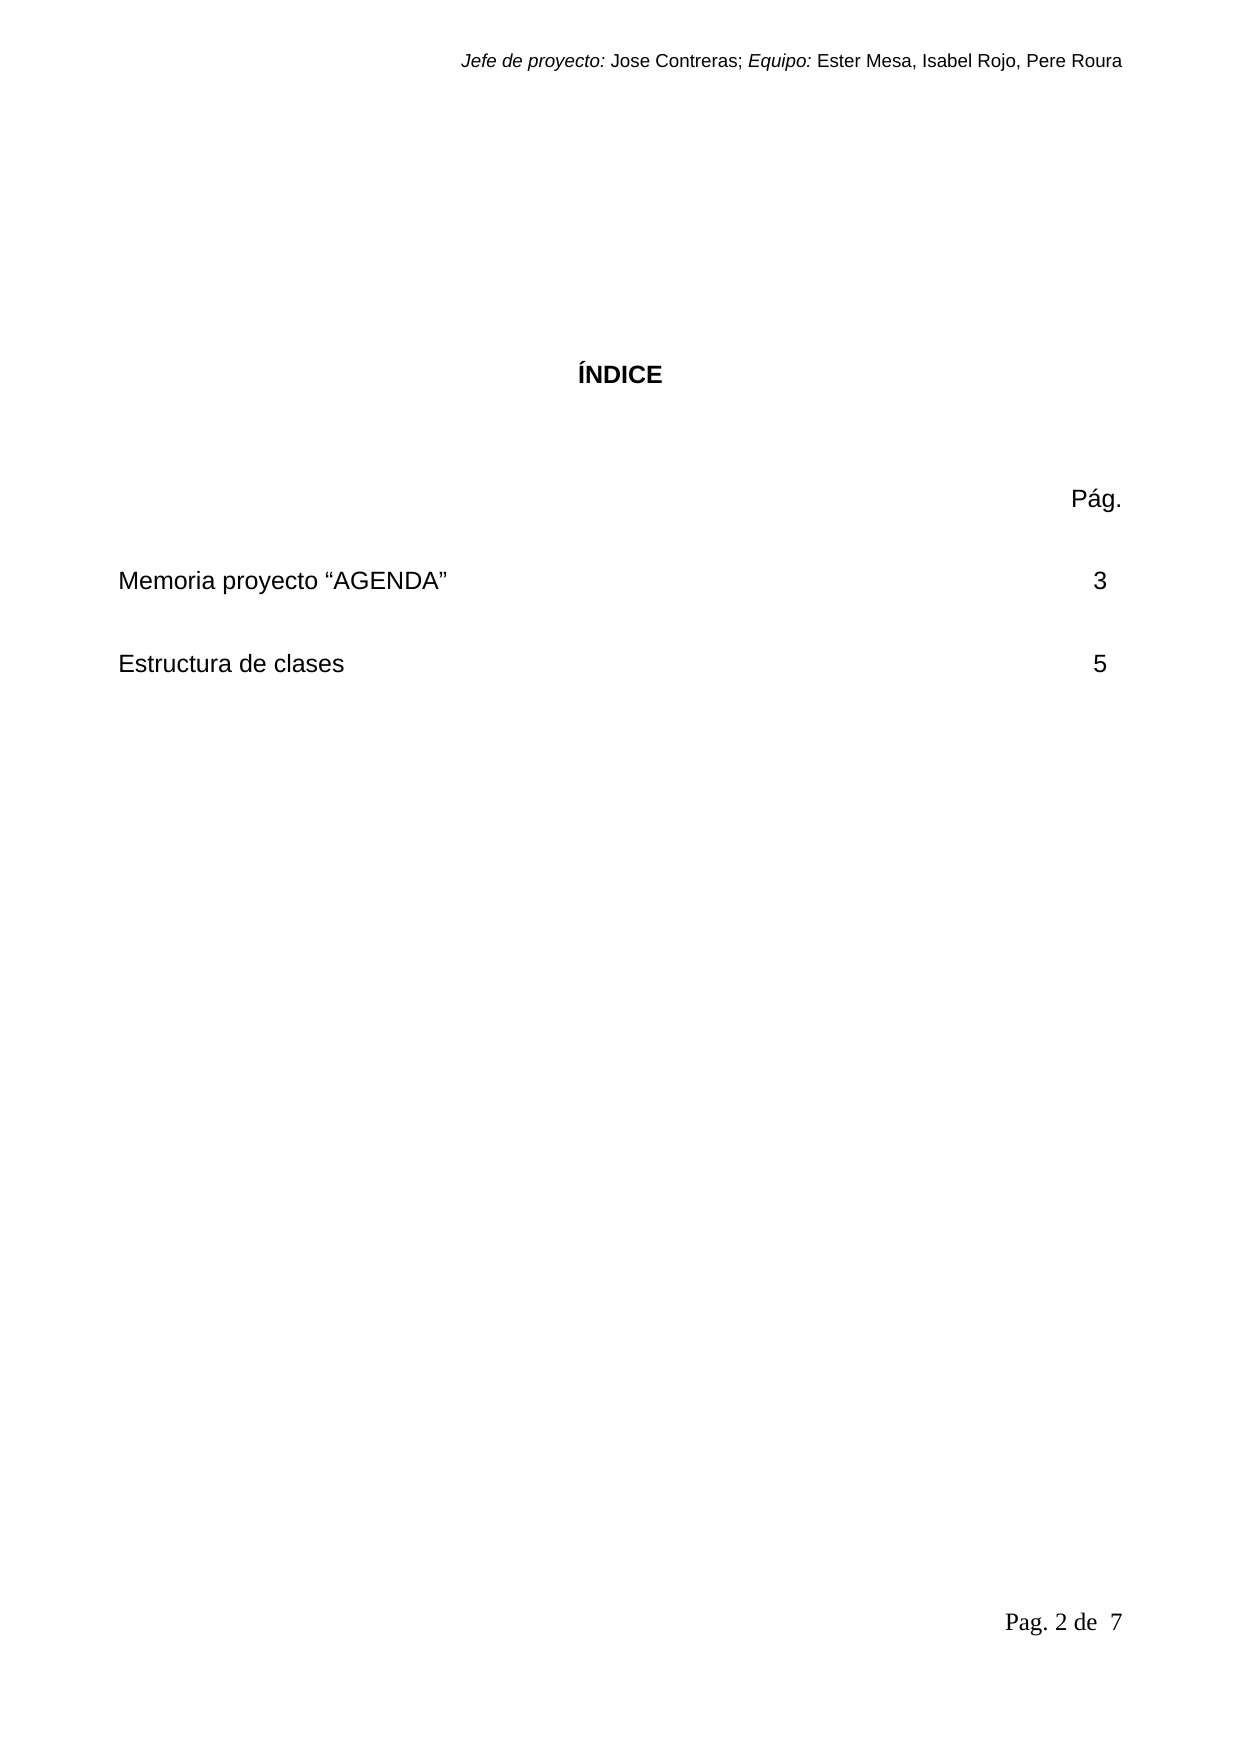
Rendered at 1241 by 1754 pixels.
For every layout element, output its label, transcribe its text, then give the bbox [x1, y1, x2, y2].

text Estructura de clases 5 [118, 649, 1122, 677]
text Pág. [118, 484, 1122, 512]
text ÍNDICE [118, 360, 1122, 389]
text Memoria proyecto “AGENDA” 3 [118, 566, 1122, 595]
